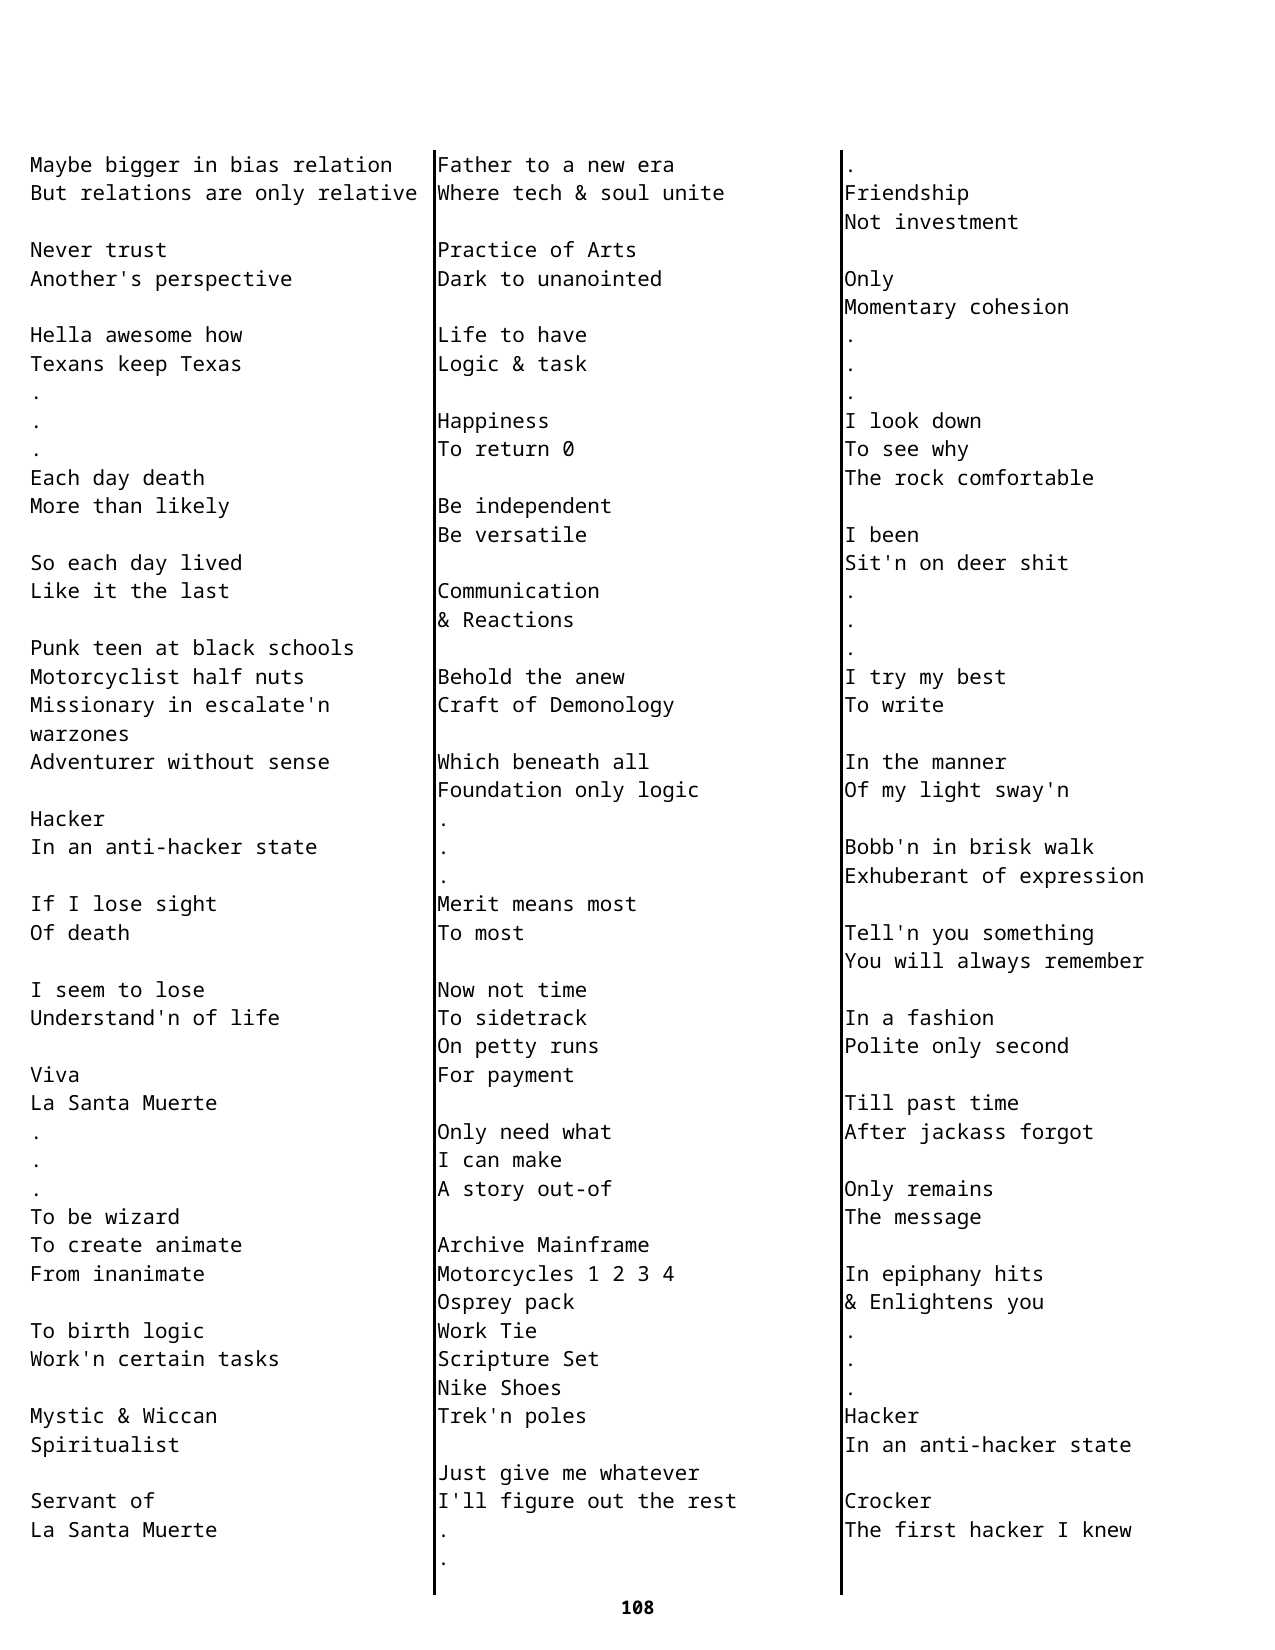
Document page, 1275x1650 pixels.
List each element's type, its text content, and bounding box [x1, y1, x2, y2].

text Adventurer without sense [30, 747, 431, 776]
text Momentary cohesion [844, 292, 1245, 321]
text . [844, 377, 1245, 406]
text Each day death [30, 463, 431, 491]
text More than likely [30, 491, 431, 520]
text Be independent [437, 491, 838, 520]
text & Reactions [437, 605, 838, 633]
text To most [437, 918, 838, 946]
text Polite only second [844, 1032, 1245, 1060]
text . [844, 633, 1245, 662]
text Friendship [844, 178, 1245, 207]
text To return 0 [437, 434, 838, 463]
text Another's perspective [30, 264, 431, 292]
text . [437, 1543, 838, 1572]
text Work'n certain tasks [30, 1344, 431, 1373]
text Viva [30, 1060, 431, 1088]
text Never trust [30, 235, 431, 264]
text To create animate [30, 1231, 431, 1259]
text Work Tie [437, 1316, 838, 1344]
text The rock comfortable [844, 463, 1245, 491]
text Texans keep Texas [30, 349, 431, 377]
text To write [844, 690, 1245, 719]
text Of my light sway'n [844, 776, 1245, 804]
text Spiritualist [30, 1430, 431, 1458]
text Life to have [437, 321, 838, 349]
text Understand'n of life [30, 1003, 431, 1032]
text A story out-of [437, 1174, 838, 1202]
text Tell'n you something [844, 918, 1245, 946]
text Trek'n poles [437, 1401, 838, 1430]
text La Santa Muerte [30, 1515, 431, 1543]
text In epiphany hits [844, 1259, 1245, 1287]
text . [30, 1145, 431, 1174]
text Just give me whatever [437, 1458, 838, 1487]
text . [30, 1174, 431, 1202]
text . [437, 1515, 838, 1543]
text To sidetrack [437, 1003, 838, 1032]
text . [844, 1373, 1245, 1401]
text . [844, 150, 1245, 178]
text . [437, 832, 838, 861]
text Now not time [437, 975, 838, 1003]
text Where tech & soul unite [437, 178, 838, 207]
text In a fashion [844, 1003, 1245, 1032]
text . [844, 321, 1245, 349]
text Servant of [30, 1487, 431, 1515]
text Only remains [844, 1174, 1245, 1202]
text . [30, 377, 431, 406]
text I been [844, 520, 1245, 548]
text . [30, 1117, 431, 1145]
text . [844, 1344, 1245, 1373]
text From inanimate [30, 1259, 431, 1287]
text Practice of Arts [437, 235, 838, 264]
text . [437, 861, 838, 889]
text Behold the anew [437, 662, 838, 690]
text To be wizard [30, 1202, 431, 1231]
text Missionary in escalate'n warzones [30, 690, 431, 747]
text Merit means most [437, 889, 838, 918]
text Only need what [437, 1117, 838, 1145]
text The first hacker I knew [844, 1515, 1245, 1543]
text Like it the last [30, 577, 431, 605]
text I'll figure out the rest [437, 1487, 838, 1515]
text Maybe bigger in bias relation [30, 150, 431, 178]
text Bobb'n in brisk walk [844, 832, 1245, 861]
text . [844, 349, 1245, 377]
text Happiness [437, 406, 838, 434]
text Hacker [844, 1401, 1245, 1430]
text Archive Mainframe [437, 1231, 838, 1259]
text . [437, 804, 838, 832]
text Of death [30, 918, 431, 946]
text Osprey pack [437, 1287, 838, 1316]
text . [844, 1316, 1245, 1344]
text Communication [437, 577, 838, 605]
text I can make [437, 1145, 838, 1174]
text . [844, 577, 1245, 605]
text I look down [844, 406, 1245, 434]
text Crocker [844, 1487, 1245, 1515]
text Not investment [844, 207, 1245, 235]
text To see why [844, 434, 1245, 463]
text Punk teen at black schools [30, 633, 431, 662]
text Till past time [844, 1088, 1245, 1117]
text Be versatile [437, 520, 838, 548]
text La Santa Muerte [30, 1088, 431, 1117]
text In an anti-hacker state [30, 832, 431, 861]
text . [844, 605, 1245, 633]
text Mystic & Wiccan [30, 1401, 431, 1430]
text Craft of Demonology [437, 690, 838, 719]
text The message [844, 1202, 1245, 1231]
text . [30, 434, 431, 463]
text I try my best [844, 662, 1245, 690]
text Nike Shoes [437, 1373, 838, 1401]
text To birth logic [30, 1316, 431, 1344]
text Exhuberant of expression [844, 861, 1245, 889]
text After jackass forgot [844, 1117, 1245, 1145]
text Father to a new era [437, 150, 838, 178]
text Sit'n on deer shit [844, 548, 1245, 577]
text Foundation only logic [437, 776, 838, 804]
text Scripture Set [437, 1344, 838, 1373]
text But relations are only relative [30, 178, 431, 207]
text Hacker [30, 804, 431, 832]
text In the manner [844, 747, 1245, 776]
text On petty runs [437, 1032, 838, 1060]
text I seem to lose [30, 975, 431, 1003]
text For payment [437, 1060, 838, 1088]
text So each day lived [30, 548, 431, 577]
text Dark to unanointed [437, 264, 838, 292]
text Hella awesome how [30, 321, 431, 349]
text You will always remember [844, 946, 1245, 975]
text If I lose sight [30, 889, 431, 918]
text Logic & task [437, 349, 838, 377]
text Motorcycles 1 2 3 4 [437, 1259, 838, 1287]
text In an anti-hacker state [844, 1430, 1245, 1458]
text Motorcyclist half nuts [30, 662, 431, 690]
text & Enlightens you [844, 1287, 1245, 1316]
text Only [844, 264, 1245, 292]
text Which beneath all [437, 747, 838, 776]
text . [30, 406, 431, 434]
